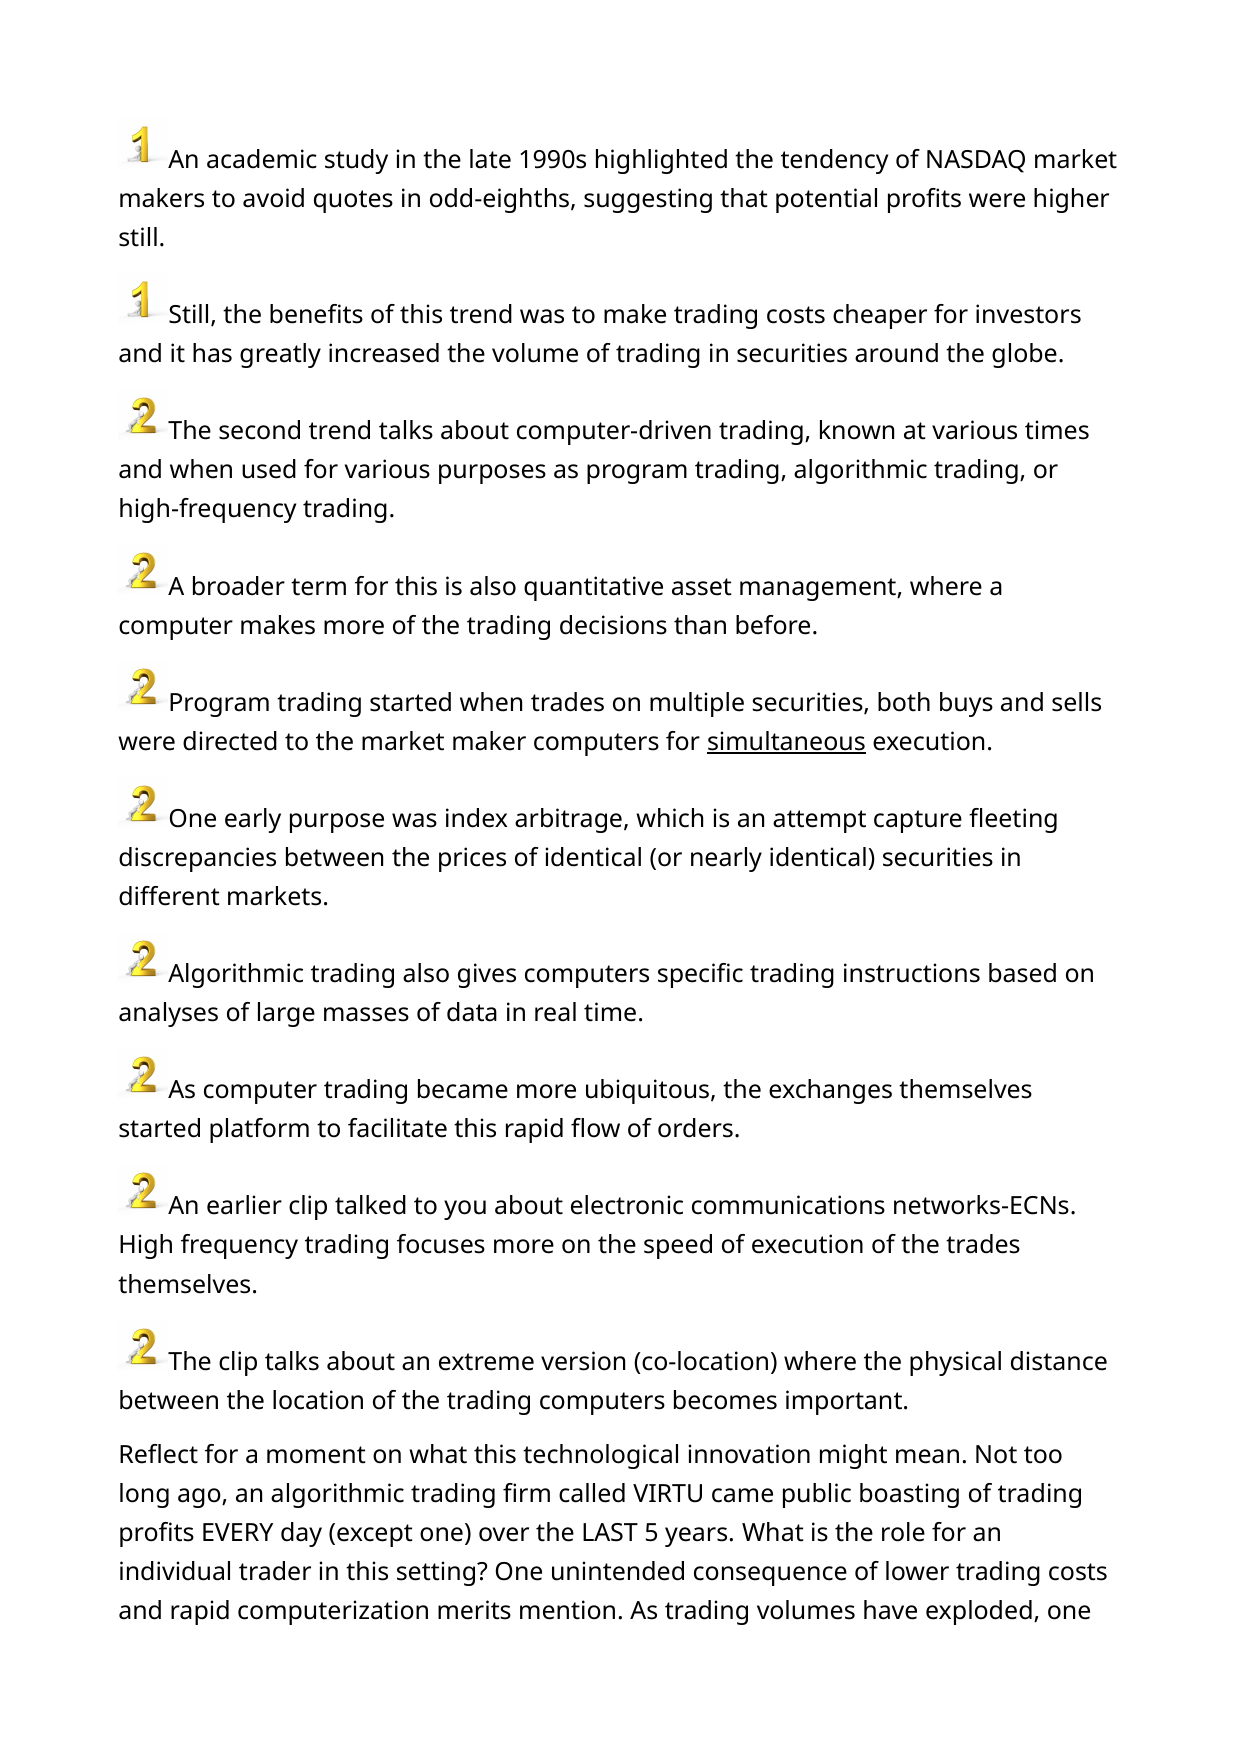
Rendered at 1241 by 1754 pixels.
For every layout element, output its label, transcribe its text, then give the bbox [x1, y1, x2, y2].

text An earlier clip talked to you about electronic communications networks-ECNs. High frequency trading focuses more on the speed of execution of the trades themselves. [118, 1165, 1122, 1300]
picture [118, 1048, 169, 1099]
picture [118, 389, 169, 440]
text As computer trading became more ubiquitous, the exchanges themselves started platform to facilitate this rapid flow of orders. [118, 1049, 1122, 1145]
picture [118, 118, 169, 169]
text The second trend talks about computer-driven trading, known at various times and when used for various purposes as program trading, algorithmic trading, or high-frequency trading. [118, 389, 1122, 525]
picture [118, 273, 169, 324]
picture [118, 661, 169, 711]
text The clip talks about an extreme version (co-location) where the physical distance between the location of the trading computers becomes important. [118, 1320, 1122, 1417]
text An academic study in the late 1990s highlighted the tendency of NASDAQ market makers to avoid quotes in odd-eighths, suggesting that potential profits were higher still. [118, 118, 1122, 254]
text One early purpose was index arbitrage, which is an attempt capture fleeting discrepancies between the prices of identical (or nearly identical) securities in different markets. [118, 777, 1122, 913]
picture [118, 1320, 169, 1371]
picture [118, 545, 169, 595]
picture [118, 1164, 169, 1215]
text Still, the benefits of this trend was to make trading costs cheaper for investors and it has greatly increased the volume of trading in securities around the globe. [118, 273, 1122, 370]
text Program trading started when trades on multiple securities, both buys and sells were directed to the market maker computers for simultaneous execution. [118, 661, 1122, 757]
text Reflect for a moment on what this technological innovation might mean. Not too long ago, an algorithmic trading firm called VIRTU came public boasting of trading profits EVERY day (except one) over the LAST 5 years. What is the role for an individual trader in this setting? One unintended consequence of lower trading costs and rapid computerization merits mention. As trading volumes have exploded, one [118, 1436, 1122, 1627]
text Algorithmic trading also gives computers specific trading instructions based on analyses of large masses of data in real time. [118, 932, 1122, 1029]
picture [118, 777, 169, 828]
picture [118, 932, 169, 983]
text A broader term for this is also quantitative asset management, where a computer makes more of the trading decisions than before. [118, 545, 1122, 641]
